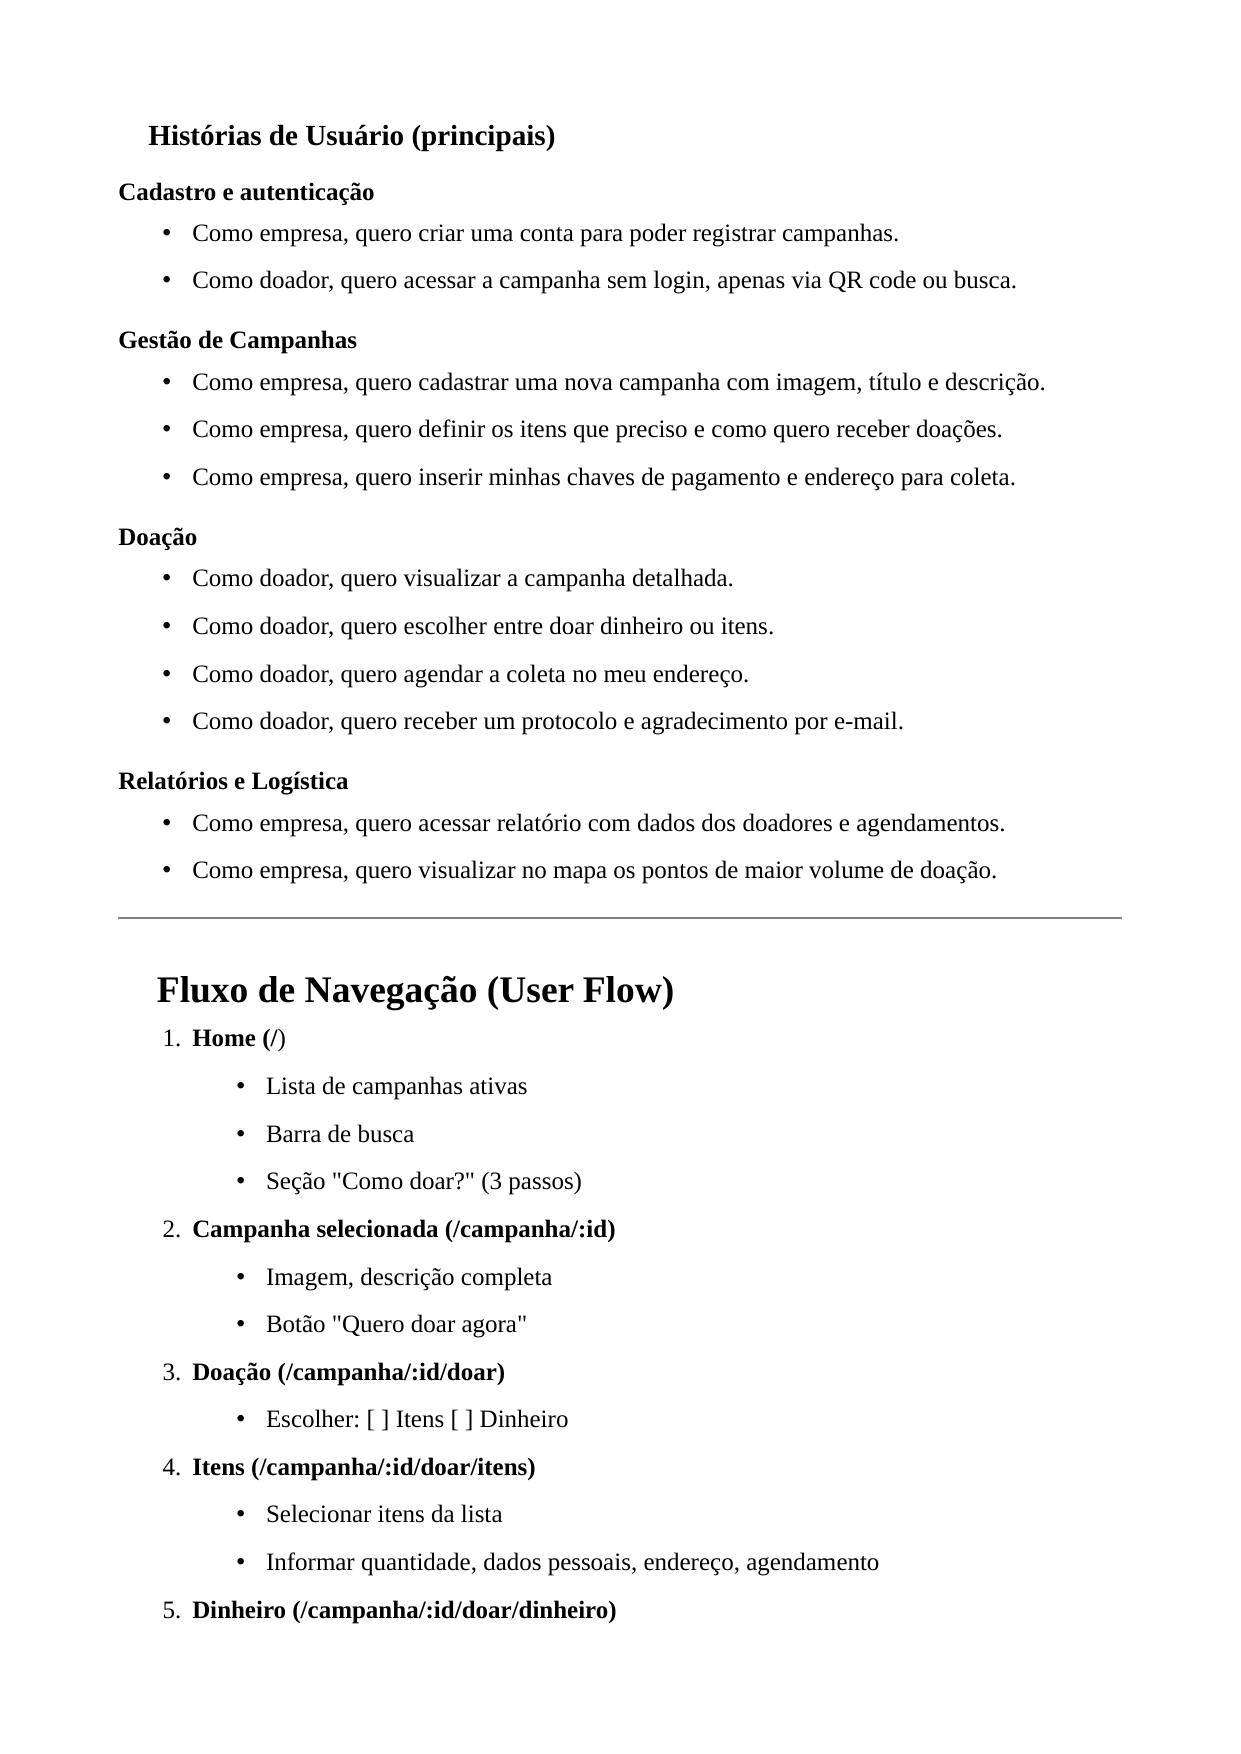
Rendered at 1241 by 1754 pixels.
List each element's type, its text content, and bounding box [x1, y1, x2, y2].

list Como empresa, quero criar uma conta para poder registrar campanhas. [162, 218, 1122, 247]
list Itens (/campanha/:id/doar/itens) [162, 1452, 1122, 1481]
list Seção "Como doar?" (3 passos) [236, 1166, 1122, 1195]
list Como doador, quero acessar a campanha sem login, apenas via QR code ou busca. [162, 266, 1122, 294]
list Como doador, quero agendar a coleta no meu endereço. [162, 659, 1122, 687]
list Como empresa, quero cadastrar uma nova campanha com imagem, título e descrição. [162, 367, 1122, 396]
list Como doador, quero visualizar a campanha detalhada. [162, 563, 1122, 592]
subtitle Gestão de Campanhas [118, 326, 1122, 354]
subtitle Doação [118, 522, 1122, 551]
list Dinheiro (/campanha/:id/doar/dinheiro) [162, 1595, 1122, 1623]
list Home (/) [162, 1023, 1122, 1052]
subtitle 🔄 Fluxo de Navegação (User Flow) [118, 968, 1122, 1011]
list Como doador, quero escolher entre doar dinheiro ou itens. [162, 611, 1122, 640]
list Barra de busca [236, 1119, 1122, 1147]
subtitle Cadastro e autenticação [118, 177, 1122, 205]
list Como empresa, quero visualizar no mapa os pontos de maior volume de doação. [162, 855, 1122, 884]
list Selecionar itens da lista [236, 1499, 1122, 1528]
list Imagem, descrição completa [236, 1262, 1122, 1290]
list Escolher: [ ] Itens [ ] Dinheiro [236, 1404, 1122, 1433]
list Lista de campanhas ativas [236, 1071, 1122, 1100]
list Botão "Quero doar agora" [236, 1309, 1122, 1338]
list Como empresa, quero definir os itens que preciso e como quero receber doações. [162, 414, 1122, 443]
subtitle Relatórios e Logística [118, 766, 1122, 795]
list Como empresa, quero acessar relatório com dados dos doadores e agendamentos. [162, 808, 1122, 836]
list Como doador, quero receber um protocolo e agradecimento por e-mail. [162, 706, 1122, 735]
list Campanha selecionada (/campanha/:id) [162, 1214, 1122, 1243]
subtitle 💡 Histórias de Usuário (principais) [118, 118, 1122, 152]
list Doação (/campanha/:id/doar) [162, 1357, 1122, 1386]
list Informar quantidade, dados pessoais, endereço, agendamento [236, 1547, 1122, 1576]
list Como empresa, quero inserir minhas chaves de pagamento e endereço para coleta. [162, 462, 1122, 491]
